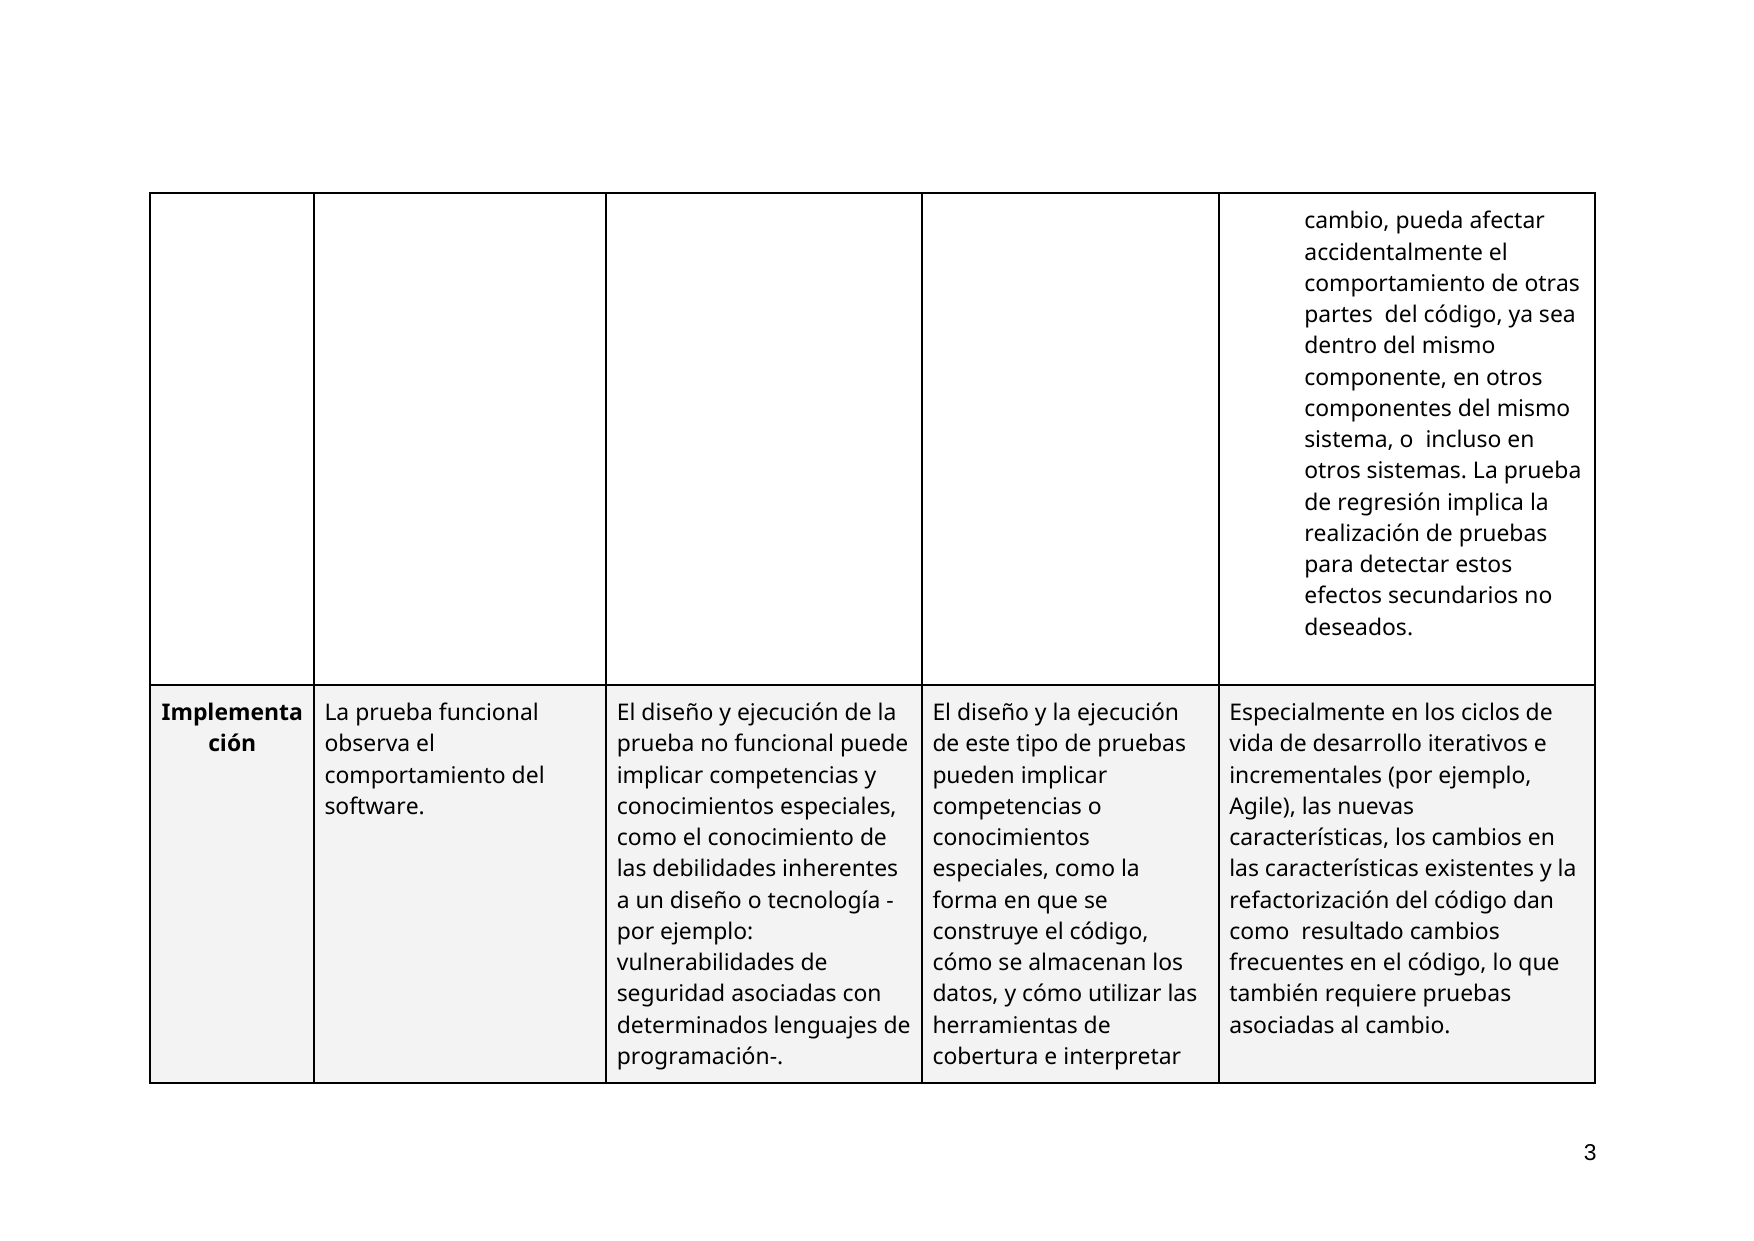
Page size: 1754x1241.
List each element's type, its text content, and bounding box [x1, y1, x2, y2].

table_cell cambio, pueda afectar accidentalmente el comportamiento de otras partes del código, ya sea dentro del mismo componente, en otros componentes del mismo sistema, o incluso en otros sistemas. La prueba de regresión implica la realización de pruebas para detectar estos efectos secundarios no deseados. [1220, 194, 1594, 684]
table_cell [607, 194, 921, 684]
table_cell Especialmente en los ciclos de vida de desarrollo iterativos e incrementales (por ejemplo, Agile), las nuevas características, los cambios en las características existentes y la refactorización del código dan como resultado cambios frecuentes en el código, lo que también requiere pruebas asociadas al cambio. [1220, 686, 1594, 1082]
table_cell [315, 194, 605, 684]
table_cell La prueba funcional observa el comportamiento del software. [315, 686, 605, 1082]
table_cell Implementación [151, 686, 313, 1082]
table_cell [151, 194, 313, 684]
table_cell El diseño y la ejecución de este tipo de pruebas pueden implicar competencias o conocimientos especiales, como la forma en que se construye el código, cómo se almacenan los datos, y cómo utilizar las herramientas de cobertura e interpretar [923, 686, 1218, 1082]
table_cell [923, 194, 1218, 684]
table_cell El diseño y ejecución de la prueba no funcional puede implicar competencias y conocimientos especiales, como el conocimiento de las debilidades inherentes a un diseño o tecnología -por ejemplo: vulnerabilidades de seguridad asociadas con determinados lenguajes de programación-. [607, 686, 921, 1082]
